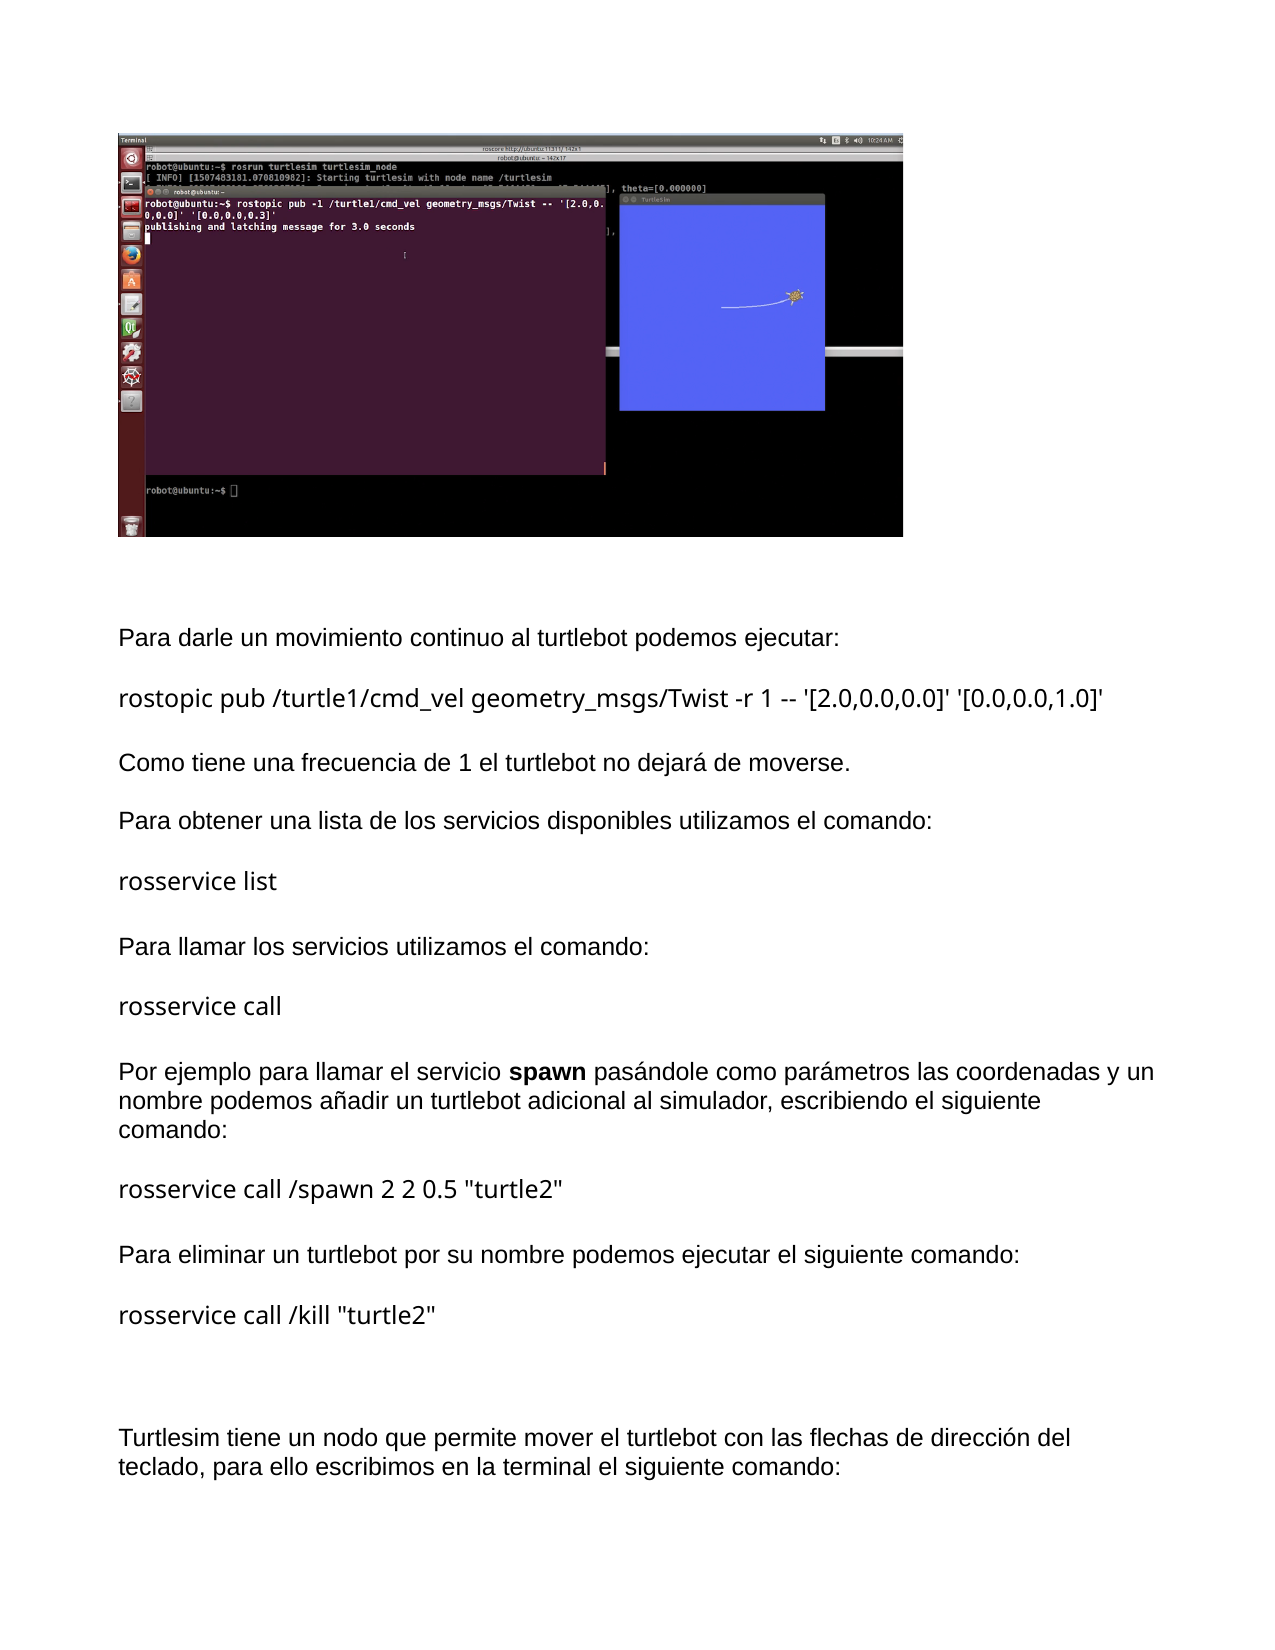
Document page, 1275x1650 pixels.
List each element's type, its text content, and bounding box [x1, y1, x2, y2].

text Por ejemplo para llamar el servicio spawn pasándole como parámetros las coordenadas y un nombre podemos añadir un turtlebot adicional al simulador, escribiendo el siguiente comando: [118, 1057, 1157, 1172]
text Para darle un movimiento continuo al turtlebot podemos ejecutar: [118, 623, 1157, 680]
text rosservice list [118, 863, 1157, 931]
text Turtlesim tiene un nodo que permite mover el turtlebot con las flechas de dirección del teclado, para ello escribimos en la terminal el siguiente comando: [118, 1423, 1157, 1509]
picture [118, 133, 904, 537]
text Para llamar los servicios utilizamos el comando: [118, 931, 1157, 989]
text Para eliminar un turtlebot por su nombre podemos ejecutar el siguiente comando: [118, 1240, 1157, 1298]
text Como tiene una frecuencia de 1 el turtlebot no dejará de moverse. [118, 748, 1157, 777]
text rosservice call /spawn 2 2 0.5 "turtle2" [118, 1172, 1157, 1240]
text rostopic pub /turtle1/cmd_vel geometry_msgs/Twist -r 1 -- '[2.0,0.0,0.0]' '[0.0,0.0,1.0]' [118, 680, 1157, 748]
text rosservice call [118, 989, 1157, 1057]
text rosservice call /kill "turtle2" [118, 1298, 1157, 1366]
text Para obtener una lista de los servicios disponibles utilizamos el comando: [118, 806, 1157, 863]
